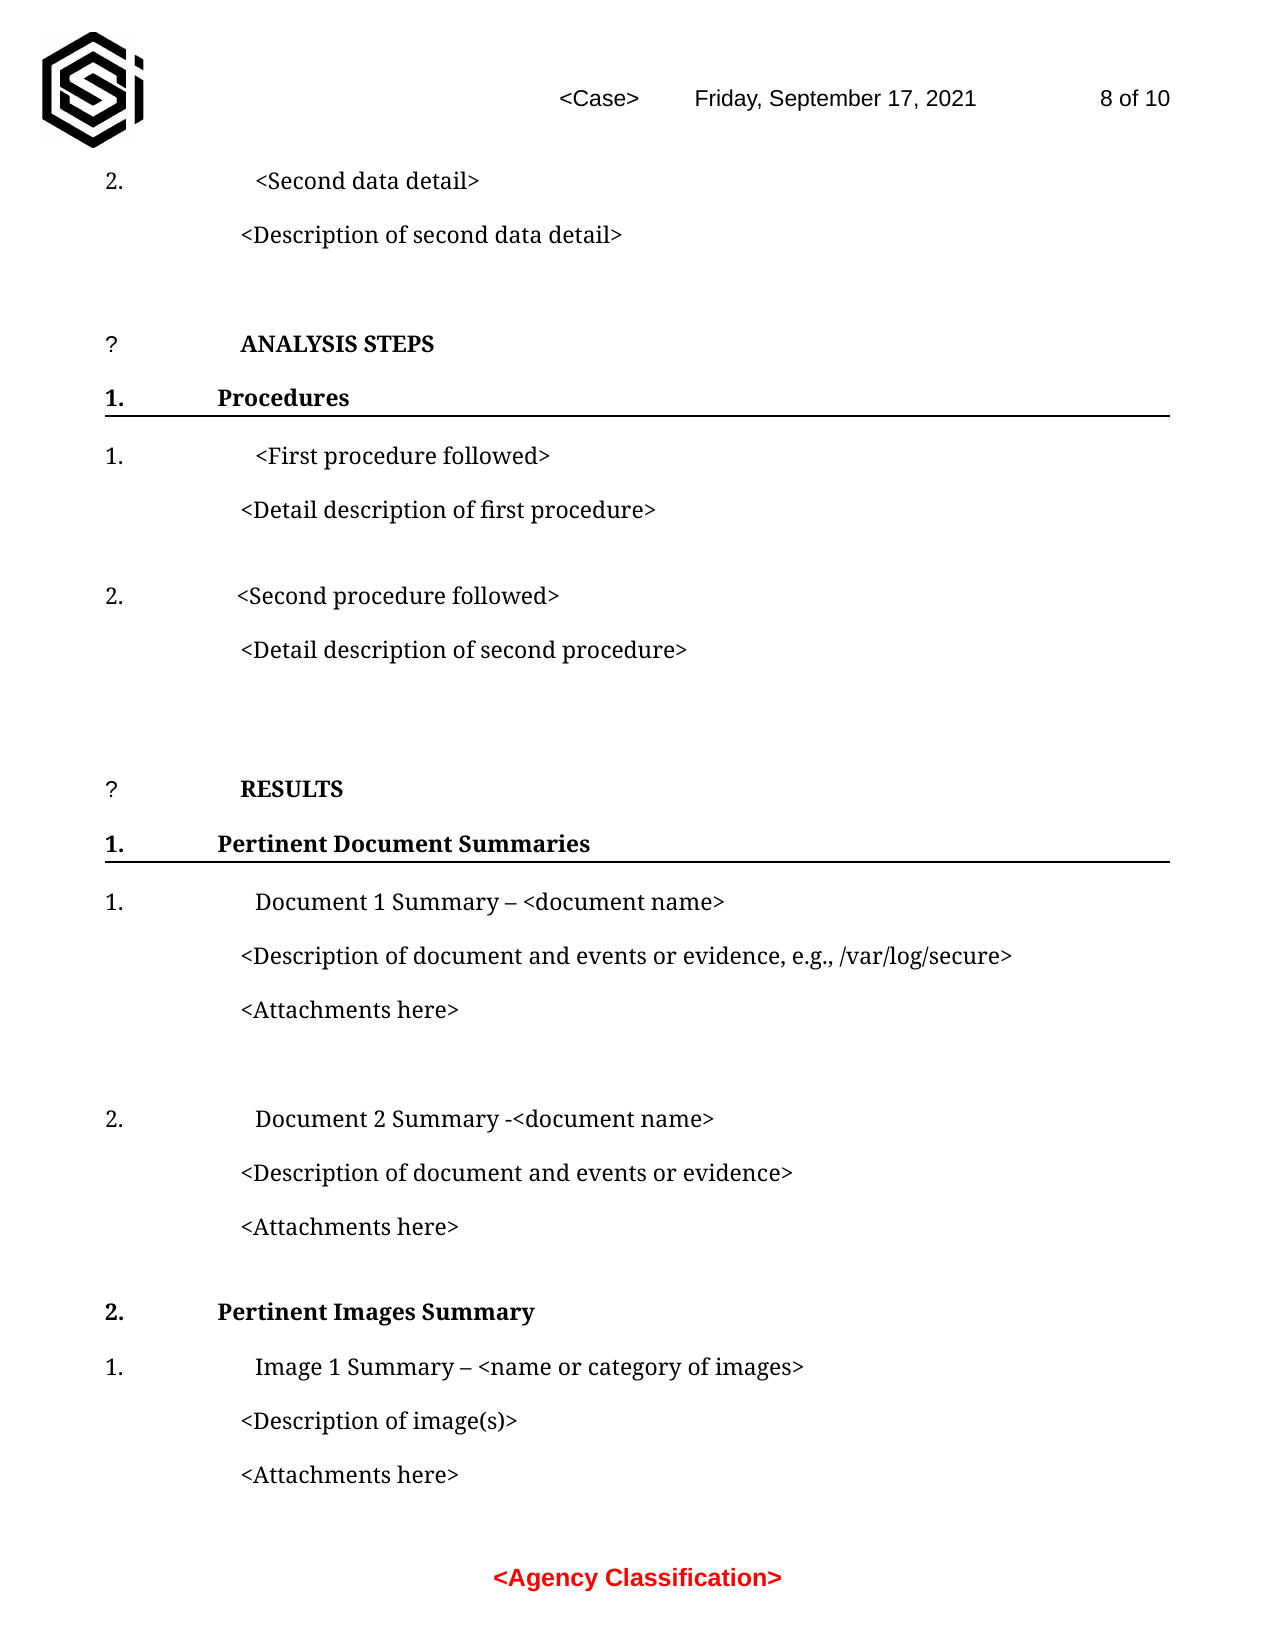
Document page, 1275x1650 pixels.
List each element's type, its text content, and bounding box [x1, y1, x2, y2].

picture [42, 32, 144, 148]
subtitle <Second data detail> [105, 165, 1170, 196]
subtitle ANALYSIS STEPS [105, 327, 1170, 359]
subtitle Pertinent Document Summaries [105, 827, 1170, 861]
text <Detail description of second procedure> [240, 634, 1170, 665]
subtitle Procedures [105, 382, 1170, 415]
subtitle Document 2 Summary -<document name> [105, 1102, 1170, 1134]
text <Description of second data detail> [240, 219, 1170, 250]
subtitle Image 1 Summary – <name or category of images> [105, 1350, 1170, 1382]
text <Description of document and events or evidence, e.g., /var/log/secure> [240, 940, 1170, 971]
text <Attachments here> [240, 1211, 1170, 1242]
subtitle Pertinent Images Summary [105, 1296, 1170, 1327]
subtitle Document 1 Summary – <document name> [105, 886, 1170, 917]
subtitle <Second procedure followed> [105, 579, 1170, 611]
text <Detail description of first procedure> [240, 494, 1170, 525]
text <Attachments here> [240, 1459, 1170, 1490]
text <Description of document and events or evidence> [240, 1157, 1170, 1188]
subtitle <First procedure followed> [105, 440, 1170, 471]
text <Description of image(s)> [240, 1404, 1170, 1436]
text <Attachments here> [240, 994, 1170, 1025]
subtitle RESULTS [105, 773, 1170, 804]
